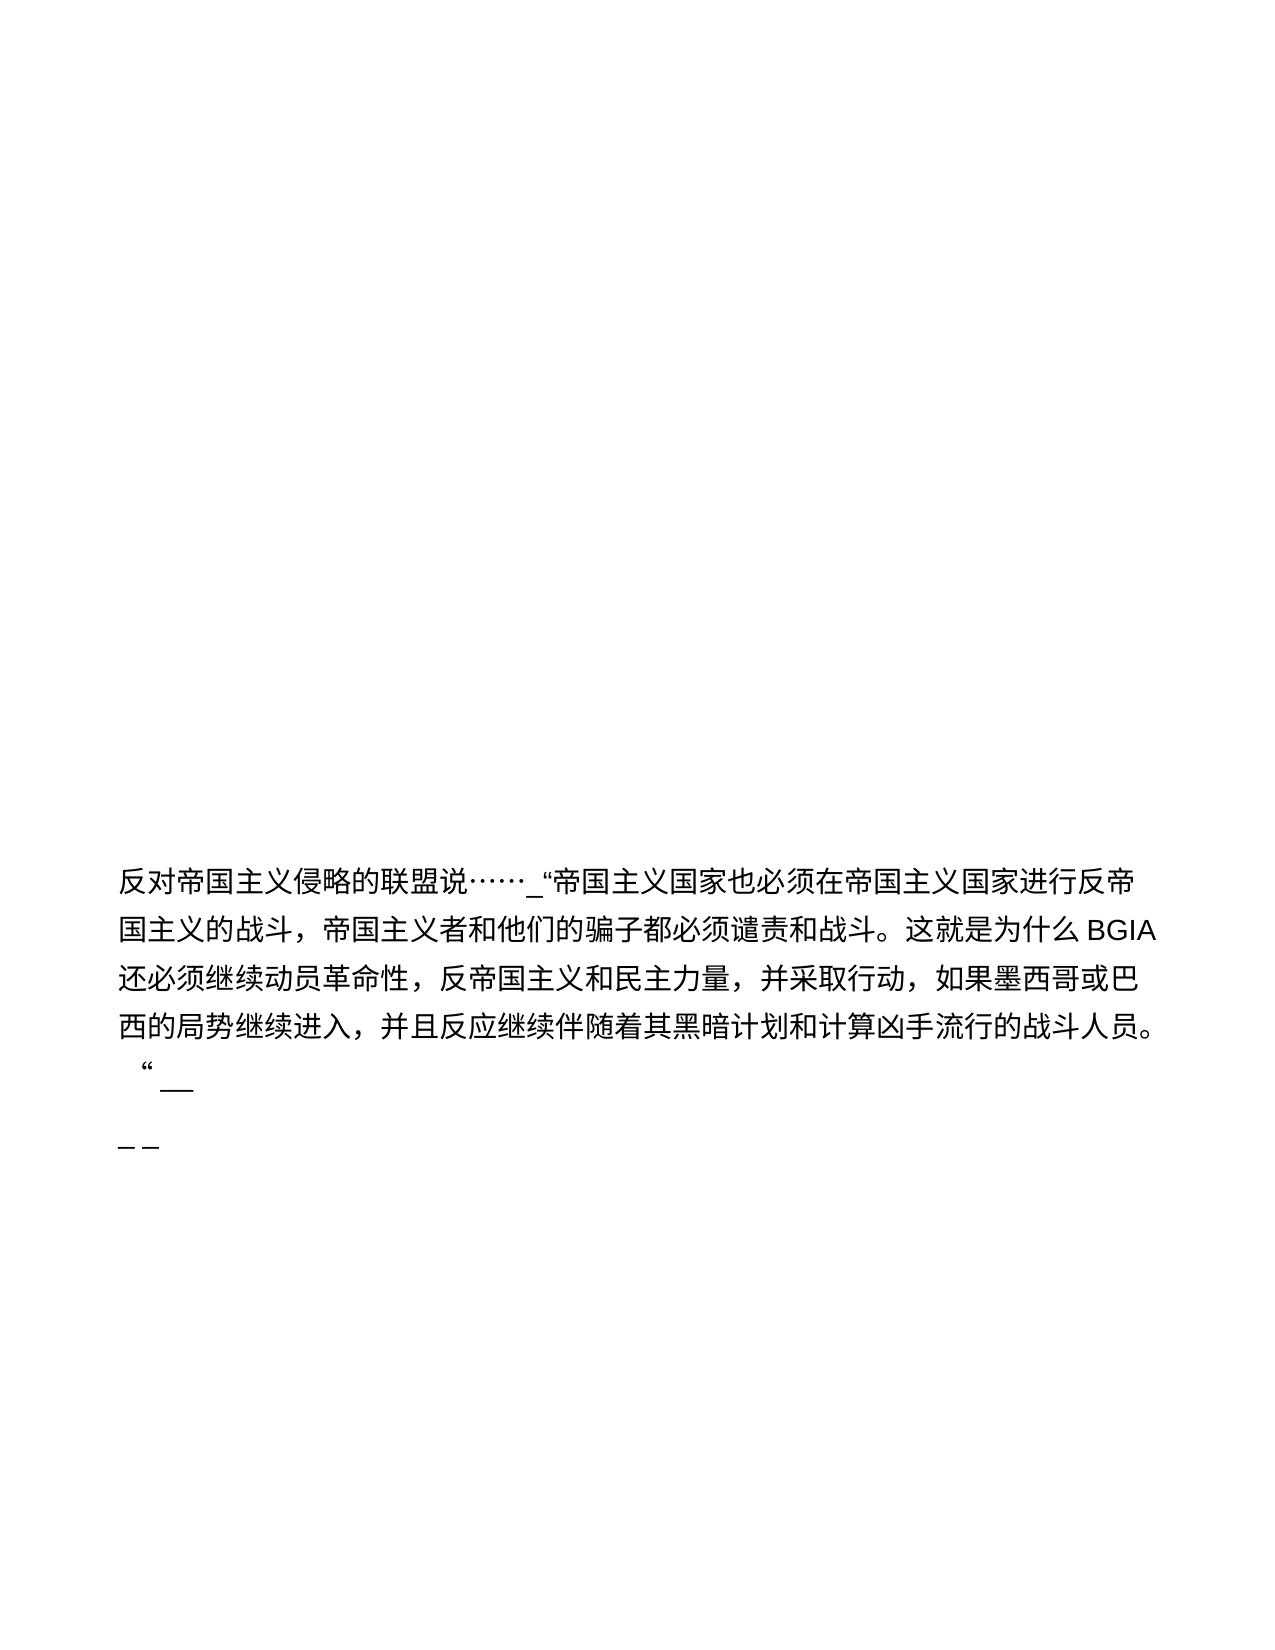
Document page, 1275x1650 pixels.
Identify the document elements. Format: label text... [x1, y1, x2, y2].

text _ _ [118, 1116, 1157, 1149]
text 反对帝国主义侵略的联盟说……_“帝国主义国家也必须在帝国主义国家进行反帝国主义的战斗，帝国主义者和他们的骗子都必须谴责和战斗。这就是为什么BGIA还必须继续动员革命性，反帝国主义和民主力量，并采取行动，如果墨西哥或巴西的局势继续进入，并且反应继续伴随着其黑暗计划和计算凶手流行的战斗人员。 “ __ [118, 858, 1157, 1095]
